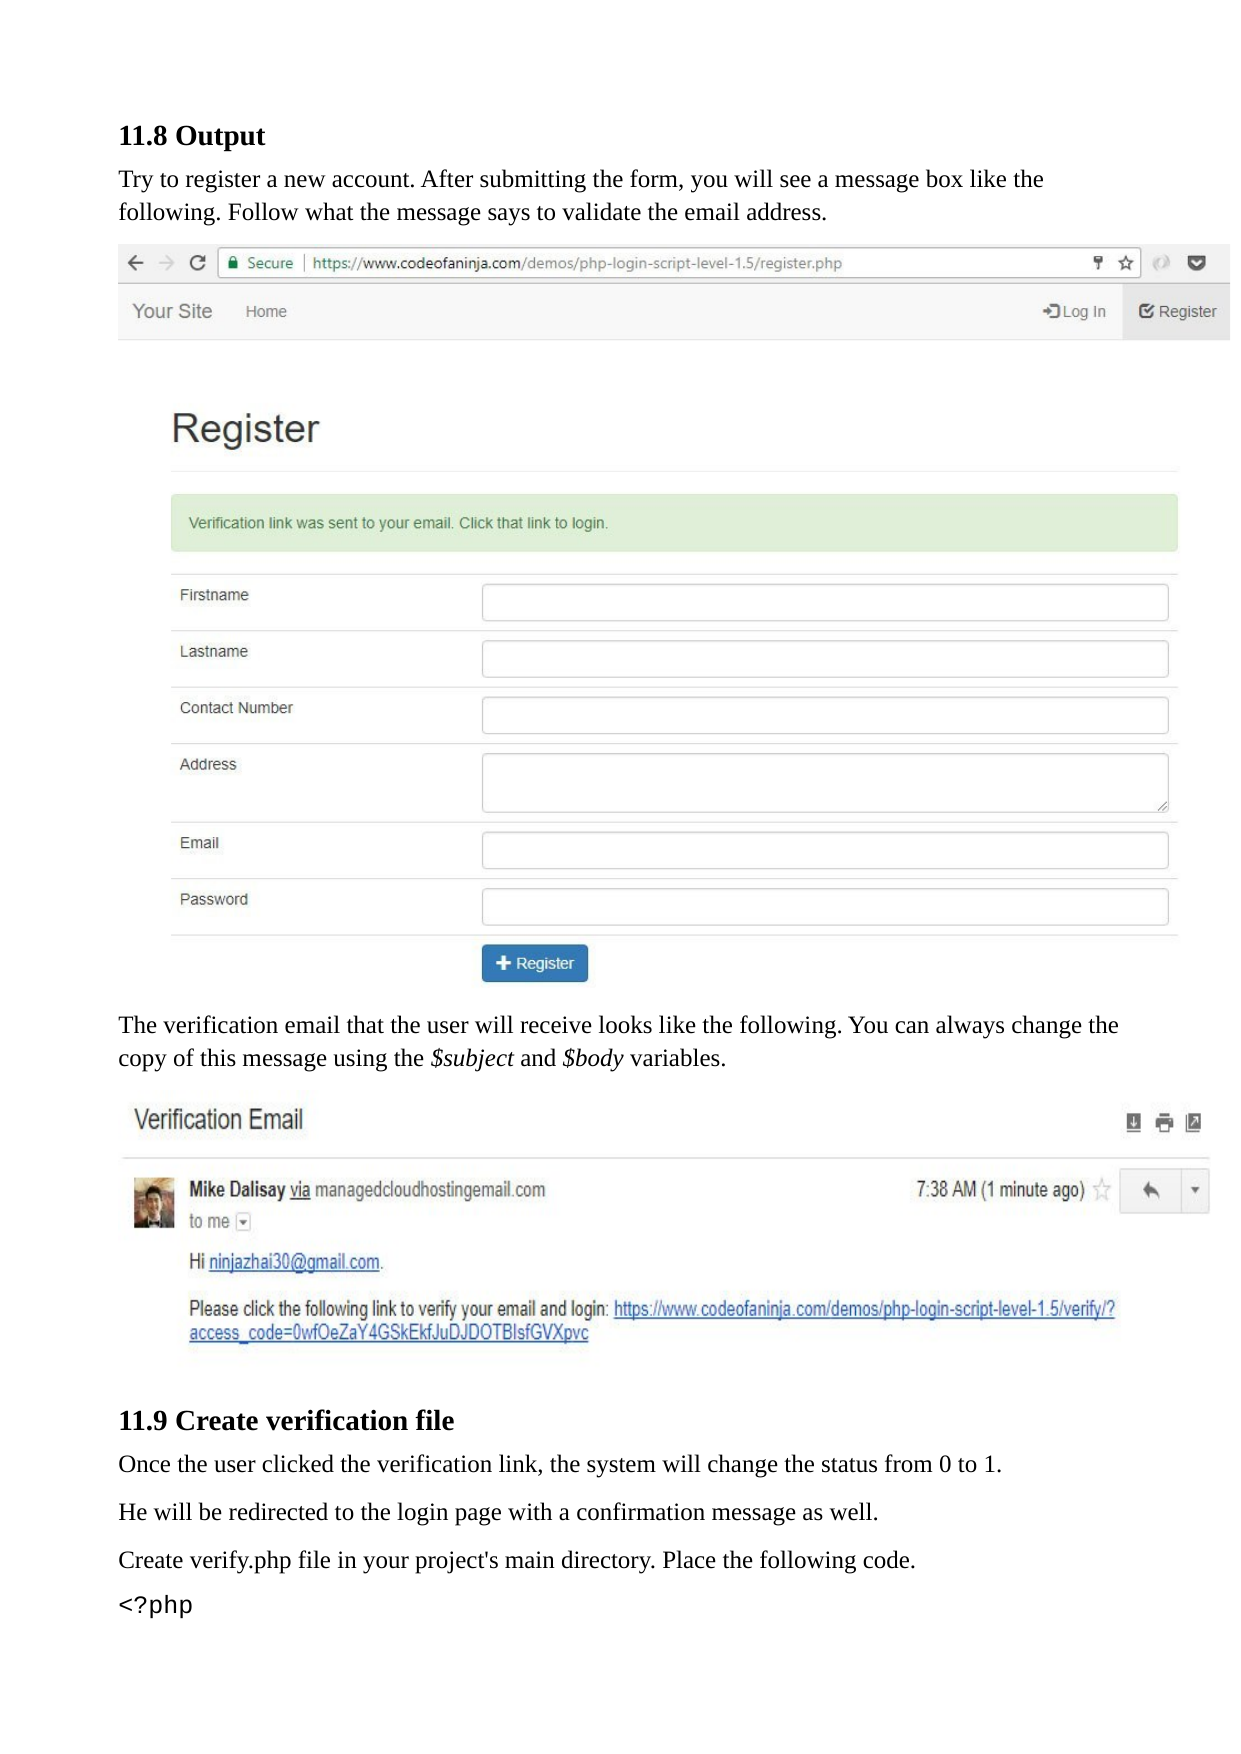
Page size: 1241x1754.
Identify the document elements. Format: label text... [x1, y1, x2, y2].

text The verification email that the user will receive looks like the following. You can always change the copy of this message using the $subject and $body variables. [118, 1010, 1122, 1072]
table_header <?php [118, 1593, 1122, 1621]
text He will be redirected to the login page with a confirmation message as well. [118, 1497, 1122, 1526]
subtitle 11.9 Create verification file [118, 1403, 1122, 1437]
text Create verify.php file in your project's main directory. Place the following code. [118, 1545, 1122, 1573]
picture [118, 244, 1231, 991]
text Once the user clicked the verification link, the system will change the status from 0 to 1. [118, 1449, 1122, 1478]
picture [118, 1090, 1221, 1371]
text Try to register a new account. After submitting the form, you will see a message box like the following. Follow what the message says to validate the email address. [118, 164, 1122, 226]
subtitle 11.8 Output [118, 118, 1122, 152]
